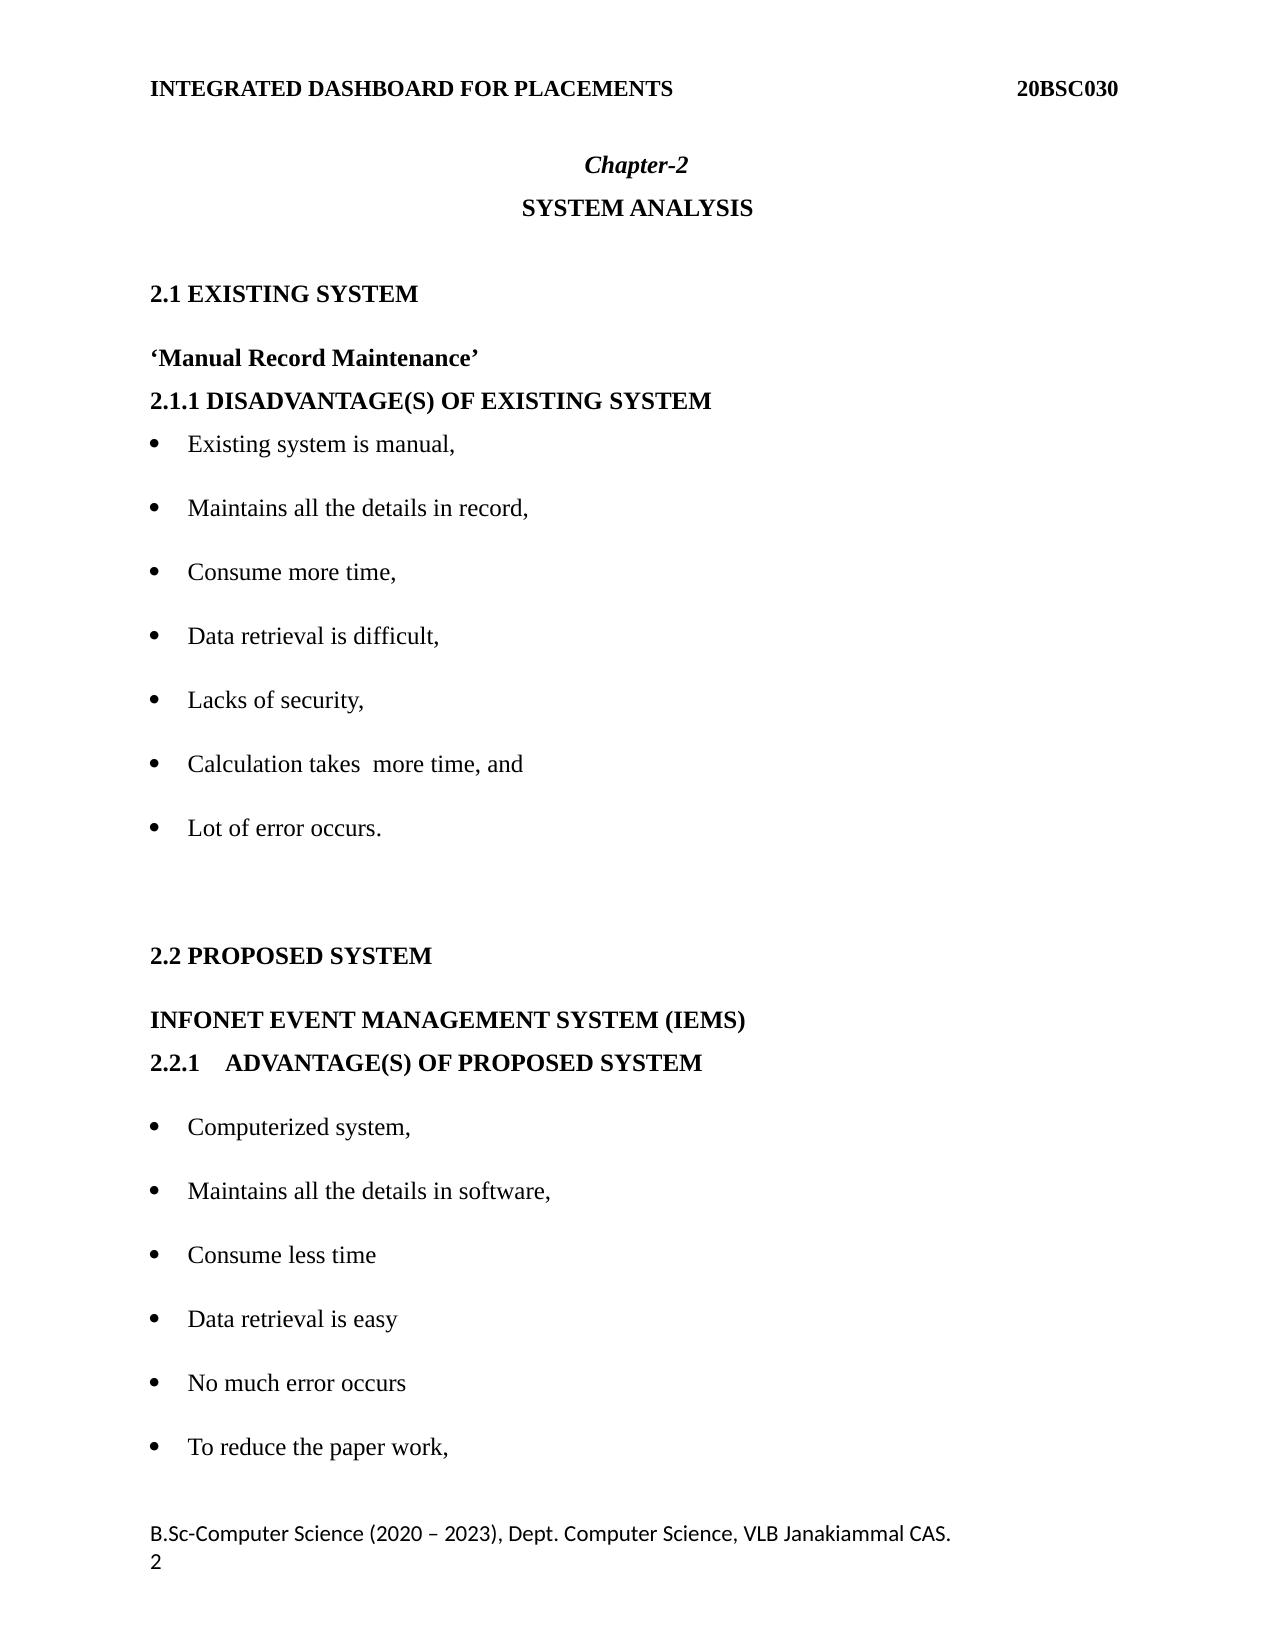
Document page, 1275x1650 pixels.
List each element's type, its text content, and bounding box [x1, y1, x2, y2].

list Consume less time [150, 1240, 1125, 1269]
list Consume more time, [150, 557, 1125, 586]
list PROPOSED SYSTEM [150, 941, 1125, 970]
list ADVANTAGE(S) OF PROPOSED SYSTEM [150, 1048, 1125, 1077]
list Lacks of security, [150, 685, 1125, 714]
list To reduce the paper work, [150, 1432, 1125, 1461]
list Lot of error occurs. [150, 813, 1125, 842]
list Maintains all the details in record, [150, 493, 1125, 522]
text Chapter-2 [150, 150, 1125, 179]
text SYSTEM ANALYSIS [150, 193, 1125, 222]
list No much error occurs [150, 1368, 1125, 1397]
list Calculation takes more time, and [150, 749, 1125, 778]
list Data retrieval is easy [150, 1304, 1125, 1333]
list Computerized system, [150, 1112, 1125, 1141]
text ‘Manual Record Maintenance’ [150, 343, 1125, 372]
text INFONET EVENT MANAGEMENT SYSTEM (IEMS) [150, 1005, 1125, 1034]
list Data retrieval is difficult, [150, 621, 1125, 650]
list Maintains all the details in software, [150, 1176, 1125, 1205]
list EXISTING SYSTEM [150, 279, 1125, 308]
text 2.1.1 DISADVANTAGE(S) OF EXISTING SYSTEM [150, 386, 1125, 415]
list Existing system is manual, [150, 429, 1125, 458]
